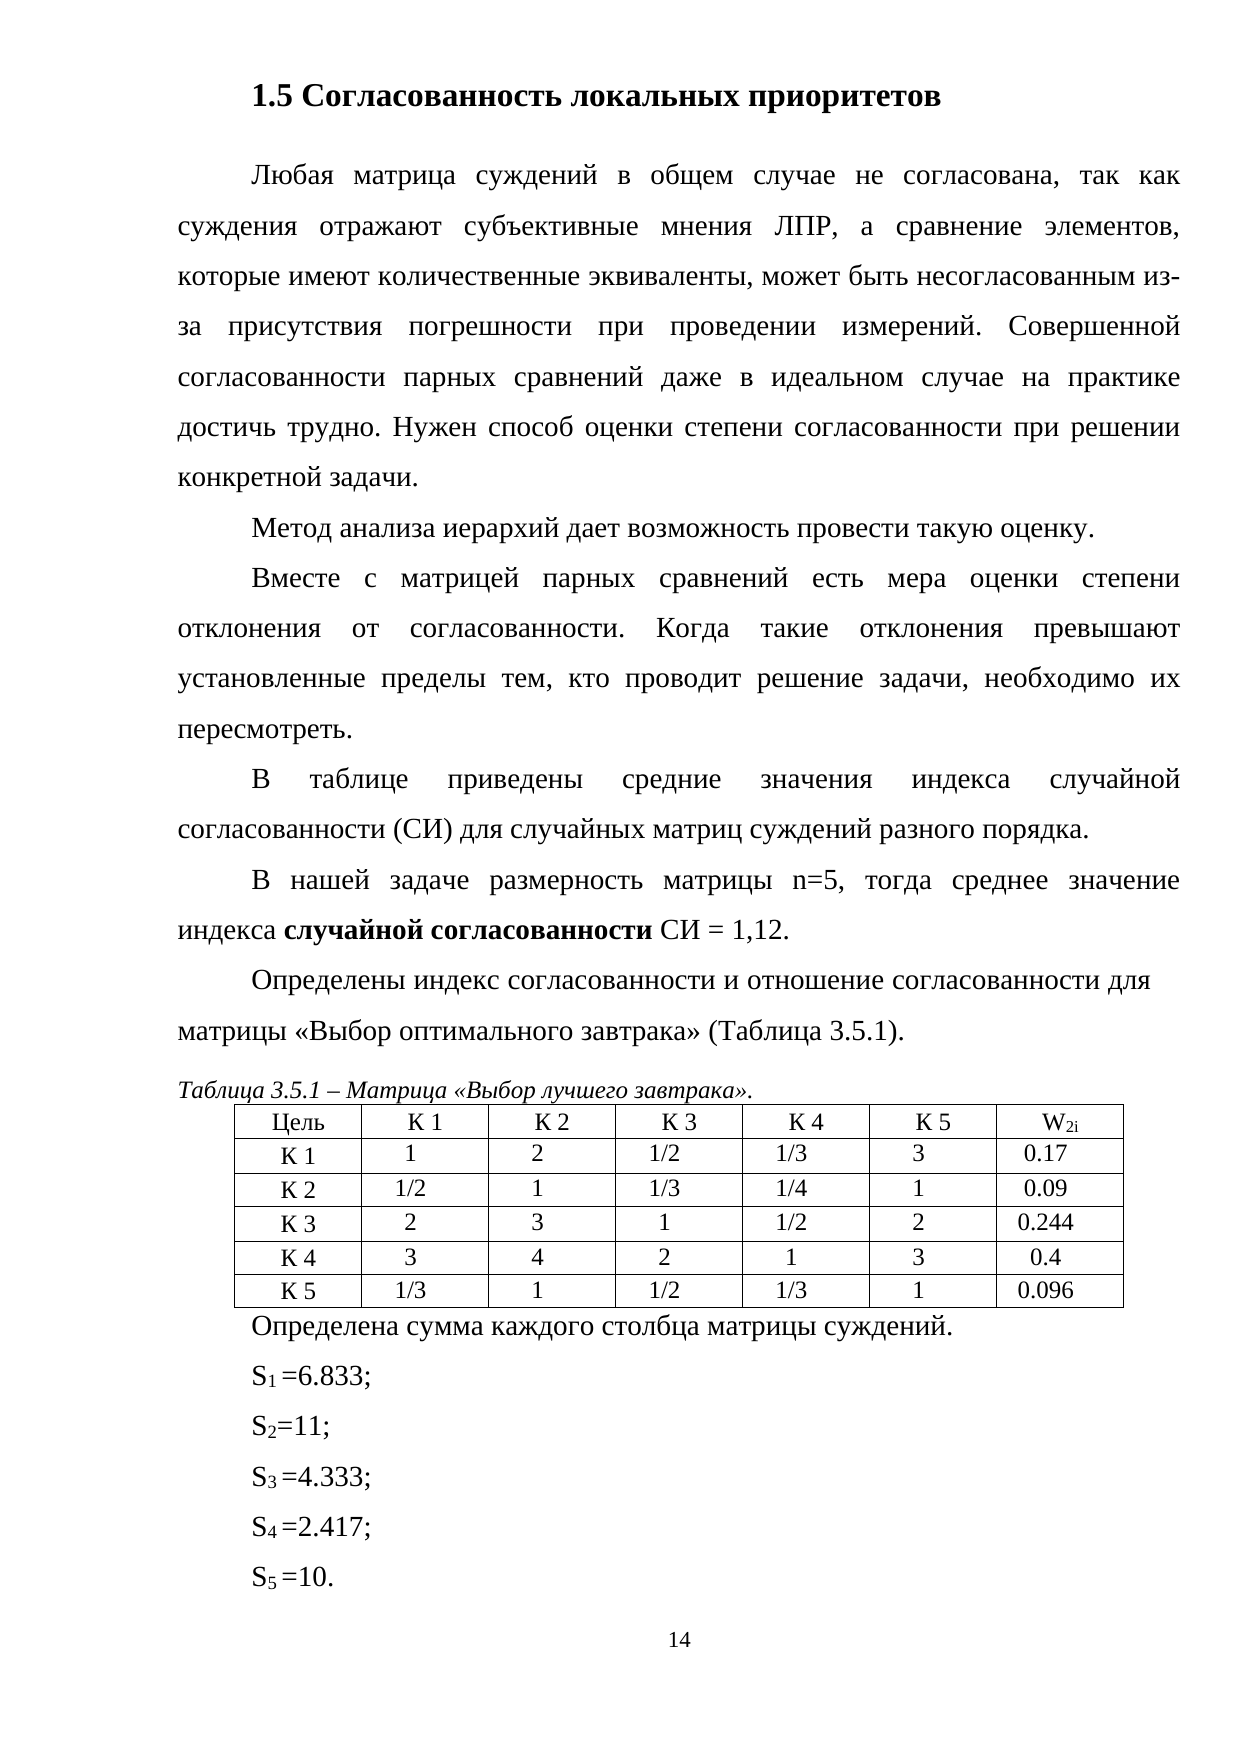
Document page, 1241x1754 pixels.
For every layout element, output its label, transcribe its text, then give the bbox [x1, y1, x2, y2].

table_cell 1/2 [362, 1174, 488, 1206]
table_cell 2 [489, 1139, 615, 1172]
table_cell 0.096 [997, 1275, 1123, 1307]
table_cell К 4 [235, 1242, 361, 1274]
text Вместе с матрицей парных сравнений есть мера оценки степени отклонения от согласованности. Когда такие отклонения превышают установленные пределы тем, кто проводит решение задачи, необходимо их пересмотреть. [177, 560, 1181, 744]
text S5 =10. [177, 1559, 1181, 1593]
text Любая матрица суждений в общем случае не согласована, так как суждения отражают субъективные мнения ЛПР, а сравнение элементов, которые имеют количественные эквиваленты, может быть несогласованным из-за присутствия погрешности при проведении измерений. Совершенной согласованности парных сравнений даже в идеальном случае на практике достичь трудно. Нужен способ оценки степени согласованности при решении конкретной задачи. [177, 157, 1181, 493]
text Таблица 3.5.1 – Матрица «Выбор лучшего завтрака». [177, 1076, 1181, 1104]
table_cell 2 [616, 1242, 742, 1274]
table_header К 4 [743, 1105, 869, 1137]
table_cell 1/2 [616, 1139, 742, 1172]
table_cell 3 [870, 1139, 996, 1172]
table_cell К 5 [235, 1275, 361, 1307]
table_cell 3 [362, 1242, 488, 1274]
table_header W2i [997, 1105, 1123, 1137]
text Определена сумма каждого столбца матрицы суждений. [177, 1308, 1181, 1341]
table_cell 3 [489, 1207, 615, 1241]
text S4 =2.417; [177, 1509, 1181, 1543]
table_header К 2 [489, 1105, 615, 1137]
table_cell 1/2 [743, 1207, 869, 1241]
table_cell 1 [870, 1275, 996, 1307]
table_cell 1 [743, 1242, 869, 1274]
table_cell 1/3 [616, 1174, 742, 1206]
table_cell 1/3 [743, 1275, 869, 1307]
table_cell К 1 [235, 1139, 361, 1172]
table_cell К 3 [235, 1207, 361, 1241]
text В нашей задаче размерность матрицы n=5, тогда среднее значение индекса случайной согласованности СИ = 1,12. [177, 862, 1181, 946]
text S1 =6.833; [177, 1358, 1181, 1392]
table_cell 0.244 [997, 1207, 1123, 1241]
table_cell 1 [489, 1275, 615, 1307]
table_cell 1 [870, 1174, 996, 1206]
text Метод анализа иерархий дает возможность провести такую оценку. [177, 510, 1181, 543]
table_cell 2 [362, 1207, 488, 1241]
table_cell 1/4 [743, 1174, 869, 1206]
text S2=11; [177, 1408, 1181, 1442]
table_cell 1/3 [743, 1139, 869, 1172]
table_cell 4 [489, 1242, 615, 1274]
table_cell 0.4 [997, 1242, 1123, 1274]
table_cell К 2 [235, 1174, 361, 1206]
table_cell 2 [870, 1207, 996, 1241]
table_header К 3 [616, 1105, 742, 1137]
table_header К 5 [870, 1105, 996, 1137]
table_cell 0.09 [997, 1174, 1123, 1206]
text В таблице приведены средние значения индекса случайной согласованности (СИ) для случайных матриц суждений разного порядка. [177, 761, 1181, 845]
table_cell 1/2 [616, 1275, 742, 1307]
table_cell 1 [362, 1139, 488, 1172]
table_cell 3 [870, 1242, 996, 1274]
table_header К 1 [362, 1105, 488, 1137]
table_cell 1/3 [362, 1275, 488, 1307]
table_cell 1 [616, 1207, 742, 1241]
text S3 =4.333; [177, 1459, 1181, 1492]
table_cell 0.17 [997, 1139, 1123, 1172]
subtitle 1.5 Согласованность локальных приоритетов [177, 75, 1181, 113]
table_header Цель [235, 1105, 361, 1137]
text Определены индекс согласованности и отношение согласованности для матрицы «Выбор оптимального завтрака» (Таблица 3.5.1). [177, 962, 1152, 1046]
table_cell 1 [489, 1174, 615, 1206]
